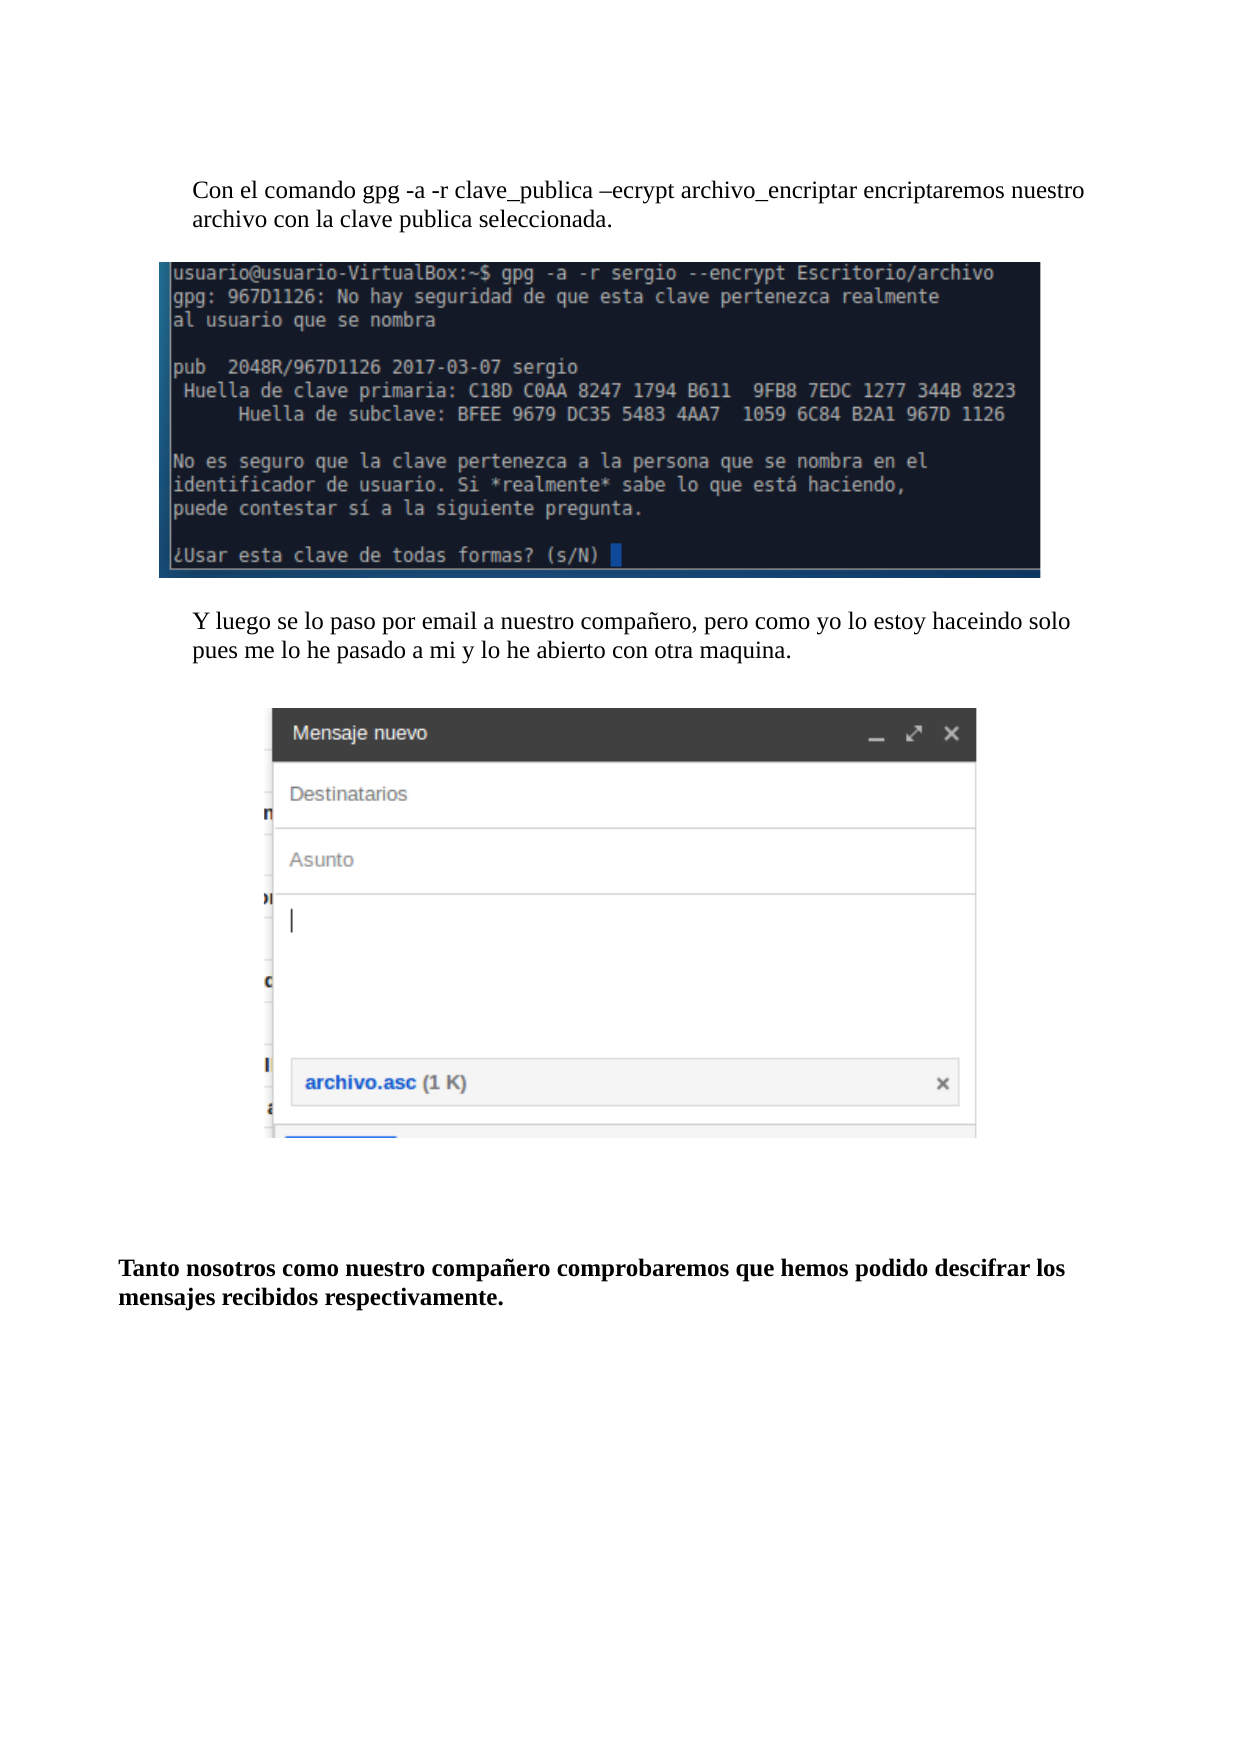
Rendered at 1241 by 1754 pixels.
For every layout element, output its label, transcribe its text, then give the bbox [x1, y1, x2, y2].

picture [263, 708, 977, 1138]
text Con el comando gpg -a -r clave_publica –ecrypt archivo_encriptar encriptaremos nuestro archivo con la clave publica seleccionada. [118, 176, 1122, 233]
picture [159, 262, 1041, 578]
text Y luego se lo paso por email a nuestro compañero, pero como yo lo estoy haceindo solo pues me lo he pasado a mi y lo he abierto con otra maquina. [118, 606, 1122, 664]
text Tanto nosotros como nuestro compañero comprobaremos que hemos podido descifrar los mensajes recibidos respectivamente. [118, 1253, 1122, 1310]
